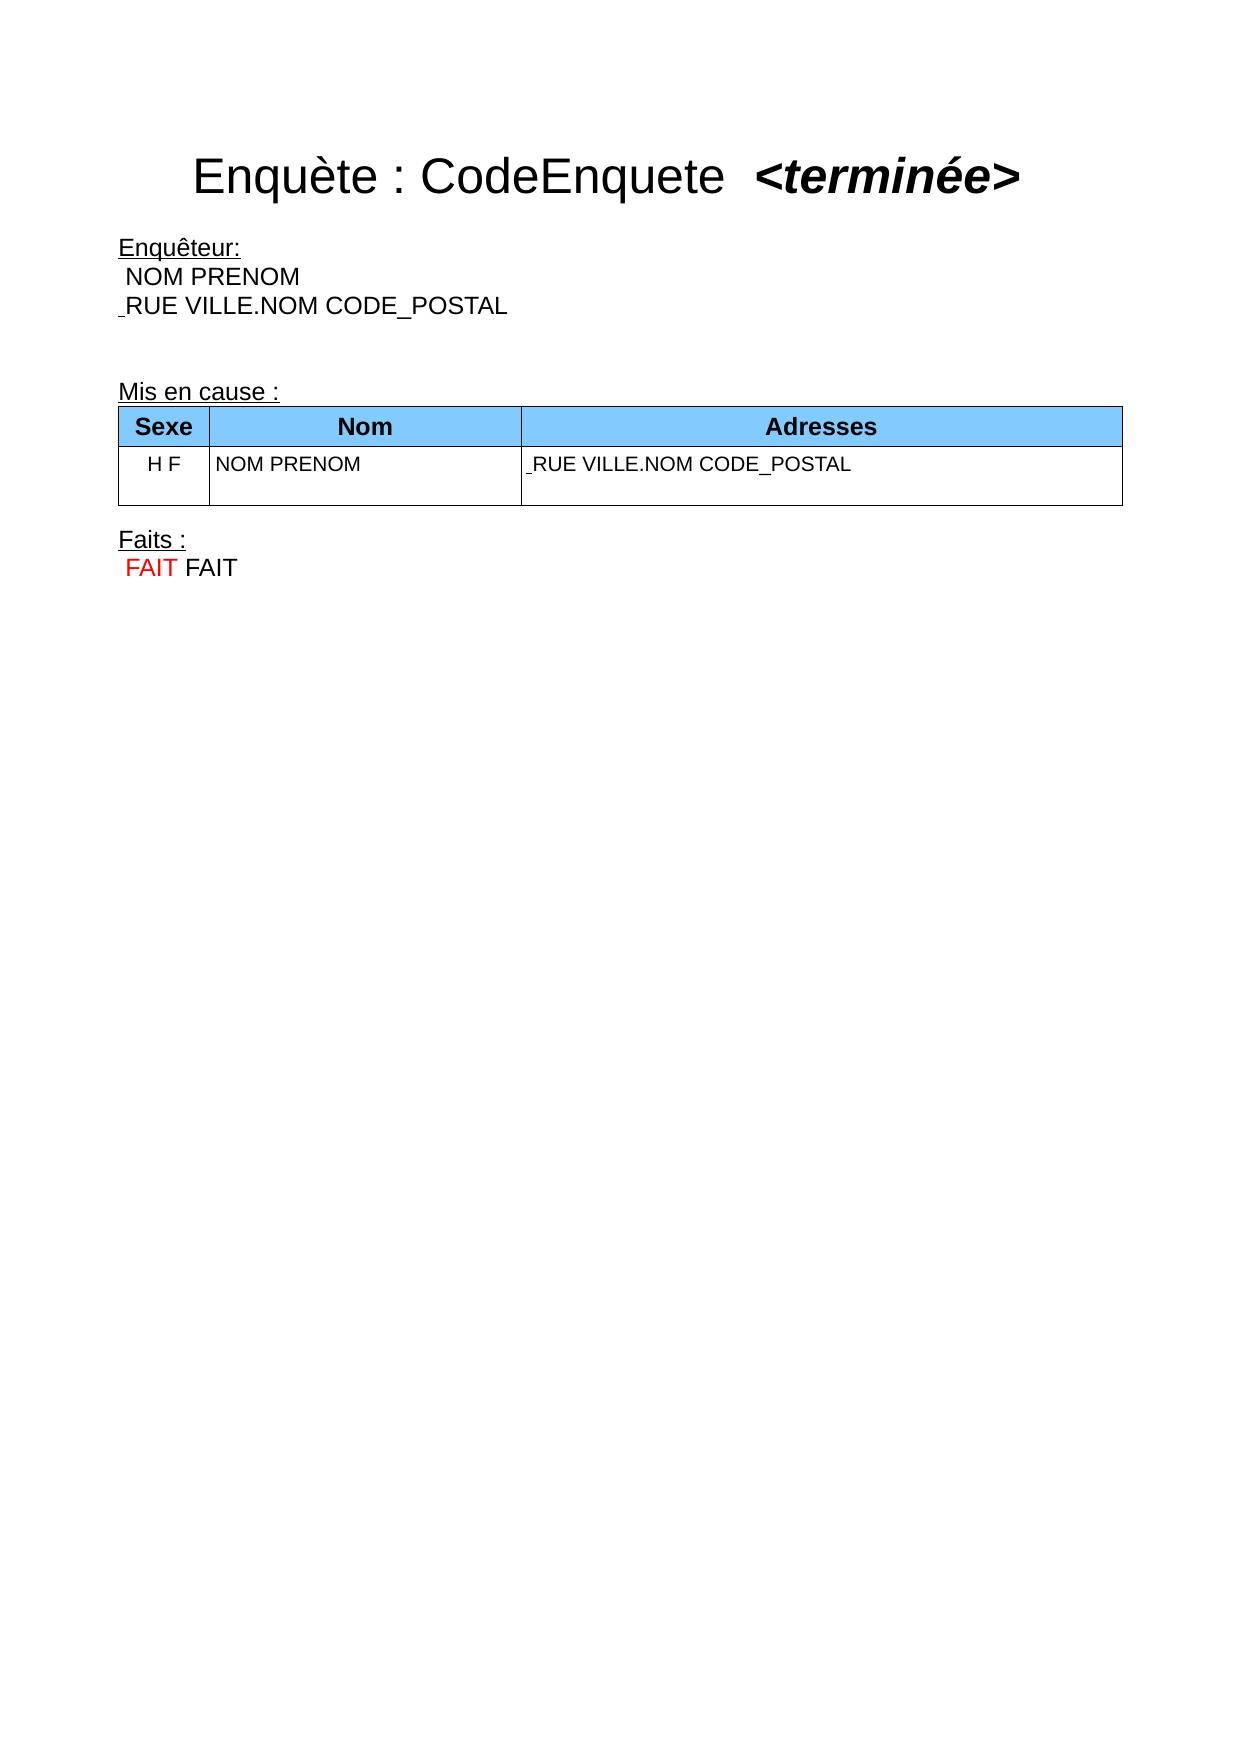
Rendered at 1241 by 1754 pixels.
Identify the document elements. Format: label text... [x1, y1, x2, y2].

text <#if SI_GRAVE #>FAIT<#endif#> <#ifnot SI_GRAVE #>FAIT<#endifnot#> [118, 553, 1122, 582]
text <#var enqueteur = ENQUETEUR #>NOM PRENOM [118, 262, 1122, 291]
table_cell NOM PRENOM [210, 447, 521, 505]
table_header Sexe [119, 407, 209, 446]
text <#var address = ADRESSE_RATACHEMENT#>RUE <#var ville = VILLE#>VILLE.NOM CODE_POSTAL<#endvar#><#endvar#><#endvar#> [118, 291, 1122, 319]
table_header Adresses<#loop mec : MIS_EN_CAUSE#> [522, 407, 1122, 446]
text Enquêteur: [118, 233, 1122, 262]
text Faits : [118, 525, 1122, 553]
text Mis en cause : [118, 377, 1122, 406]
table_cell <#loop address : ADRESSES_CONNUES#>RUE <#var ville = VILLE#>VILLE.NOM CODE_POSTAL<#endvar#> <#endloop#><#endloop#> [522, 447, 1122, 505]
text Enquète : CodeEnquete <#if ENQUETE_TERMINEE #><terminée><#endif#> [118, 147, 1122, 204]
table_cell <#if SI_HOMME #>H<#endif#> <#ifnot SI_HOMME #>F<#endifnot#> [119, 447, 209, 505]
table_header Nom [210, 407, 521, 446]
